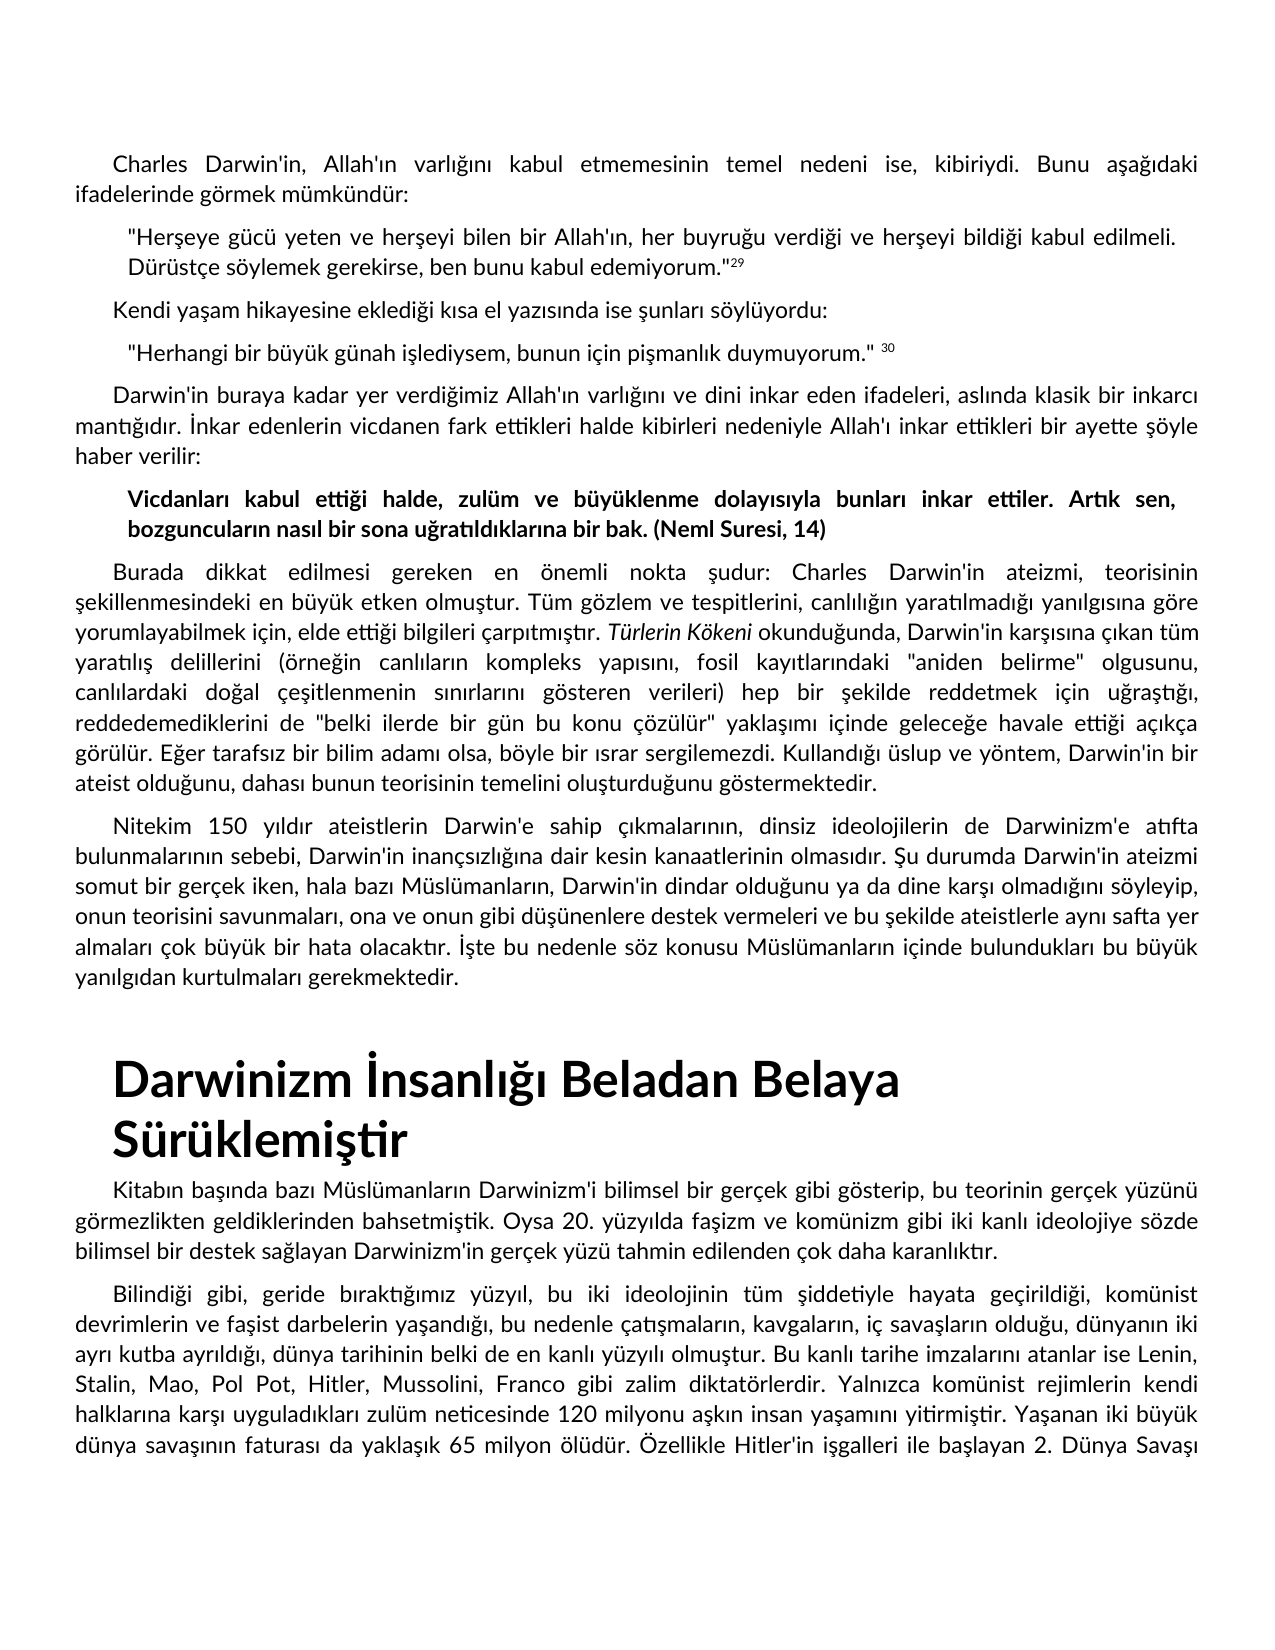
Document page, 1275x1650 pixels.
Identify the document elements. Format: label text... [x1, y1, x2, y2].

text Vicdanları kabul ettiği halde, zulüm ve büyüklenme dolayısıyla bunları inkar ettiler. Artık sen, bozguncuların nasıl bir sona uğratıldıklarına bir bak. (Neml Suresi, 14) [127, 484, 1177, 542]
text Burada dikkat edilmesi gereken en önemli nokta şudur: Charles Darwin'in ateizmi, teorisinin şekillenmesindeki en büyük etken olmuştur. Tüm gözlem ve tespitlerini, canlılığın yaratılmadığı yanılgısına göre yorumlayabilmek için, elde ettiği bilgileri çarpıtmıştır. Türlerin Kökeni okunduğunda, Darwin'in karşısına çıkan tüm yaratılış delillerini (örneğin canlıların kompleks yapısını, fosil kayıtlarındaki "aniden belirme" olgusunu, canlılardaki doğal çeşitlenmenin sınırlarını gösteren verileri) hep bir şekilde reddetmek için uğraştığı, reddedemediklerini de "belki ilerde bir gün bu konu çözülür" yaklaşımı içinde geleceğe havale ettiği açıkça görülür. Eğer tarafsız bir bilim adamı olsa, böyle bir ısrar sergilemezdi. Kullandığı üslup ve yöntem, Darwin'in bir ateist olduğunu, dahası bunun teorisinin temelini oluşturduğunu göstermektedir. [75, 557, 1200, 796]
text "Herhangi bir büyük günah işlediysem, bunun için pişmanlık duymuyorum." 30 [127, 338, 1177, 366]
subtitle Darwinizm İnsanlığı Beladan Belaya Sürüklemiştir [112, 1048, 1200, 1168]
text Darwin'in buraya kadar yer verdiğimiz Allah'ın varlığını ve dini inkar eden ifadeleri, aslında klasik bir inkarcı mantığıdır. İnkar edenlerin vicdanen fark ettikleri halde kibirleri nedeniyle Allah'ı inkar ettikleri bir ayette şöyle haber verilir: [75, 381, 1200, 469]
text "Herşeye gücü yeten ve herşeyi bilen bir Allah'ın, her buyruğu verdiği ve herşeyi bildiği kabul edilmeli. Dürüstçe söylemek gerekirse, ben bunu kabul edemiyorum."29 [127, 223, 1177, 281]
text Kendi yaşam hikayesine eklediği kısa el yazısında ise şunları söylüyordu: [75, 296, 1200, 323]
text Kitabın başında bazı Müslümanların Darwinizm'i bilimsel bir gerçek gibi gösterip, bu teorinin gerçek yüzünü görmezlikten geldiklerinden bahsetmiştik. Oysa 20. yüzyılda faşizm ve komünizm gibi iki kanlı ideolojiye sözde bilimsel bir destek sağlayan Darwinizm'in gerçek yüzü tahmin edilenden çok daha karanlıktır. [75, 1176, 1200, 1264]
text Charles Darwin'in, Allah'ın varlığını kabul etmemesinin temel nedeni ise, kibiriydi. Bunu aşağıdaki ifadelerinde görmek mümkündür: [75, 150, 1200, 208]
text Bilindiği gibi, geride bıraktığımız yüzyıl, bu iki ideolojinin tüm şiddetiyle hayata geçirildiği, komünist devrimlerin ve faşist darbelerin yaşandığı, bu nedenle çatışmaların, kavgaların, iç savaşların olduğu, dünyanın iki ayrı kutba ayrıldığı, dünya tarihinin belki de en kanlı yüzyılı olmuştur. Bu kanlı tarihe imzalarını atanlar ise Lenin, Stalin, Mao, Pol Pot, Hitler, Mussolini, Franco gibi zalim diktatörlerdir. Yalnızca komünist rejimlerin kendi halklarına karşı uyguladıkları zulüm neticesinde 120 milyonu aşkın insan yaşamını yitirmiştir. Yaşanan iki büyük dünya savaşının faturası da yaklaşık 65 milyon ölüdür. Özellikle Hitler'in işgalleri ile başlayan 2. Dünya Savaşı [75, 1279, 1200, 1458]
text Nitekim 150 yıldır ateistlerin Darwin'e sahip çıkmalarının, dinsiz ideolojilerin de Darwinizm'e atıfta bulunmalarının sebebi, Darwin'in inançsızlığına dair kesin kanaatlerinin olmasıdır. Şu durumda Darwin'in ateizmi somut bir gerçek iken, hala bazı Müslümanların, Darwin'in dindar olduğunu ya da dine karşı olmadığını söyleyip, onun teorisini savunmaları, ona ve onun gibi düşünenlere destek vermeleri ve bu şekilde ateistlerle aynı safta yer almaları çok büyük bir hata olacaktır. İşte bu nedenle söz konusu Müslümanların içinde bulundukları bu büyük yanılgıdan kurtulmaları gerekmektedir. [75, 811, 1200, 990]
